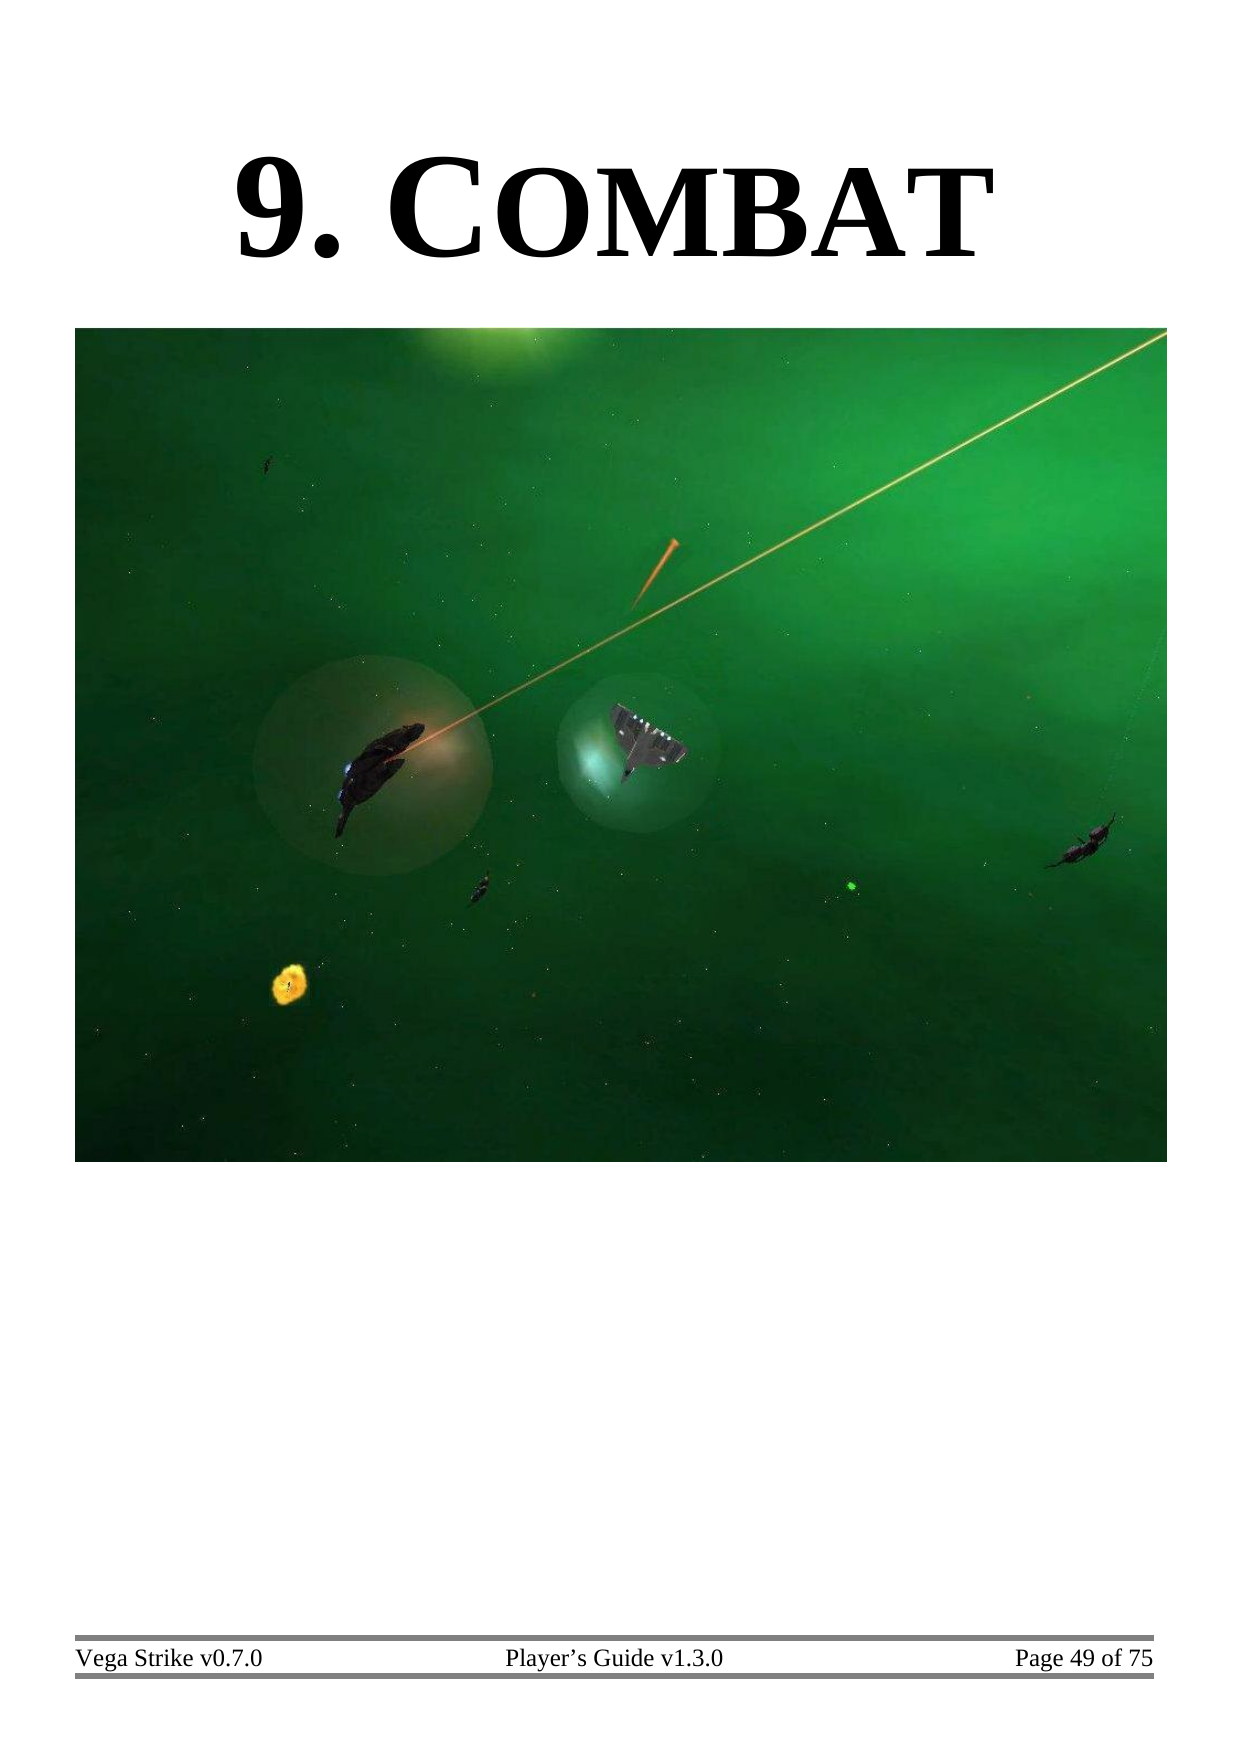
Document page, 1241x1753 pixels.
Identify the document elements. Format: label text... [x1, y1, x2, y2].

subtitle 9. COMBAT [75, 117, 1154, 327]
picture [75, 327, 1167, 1162]
